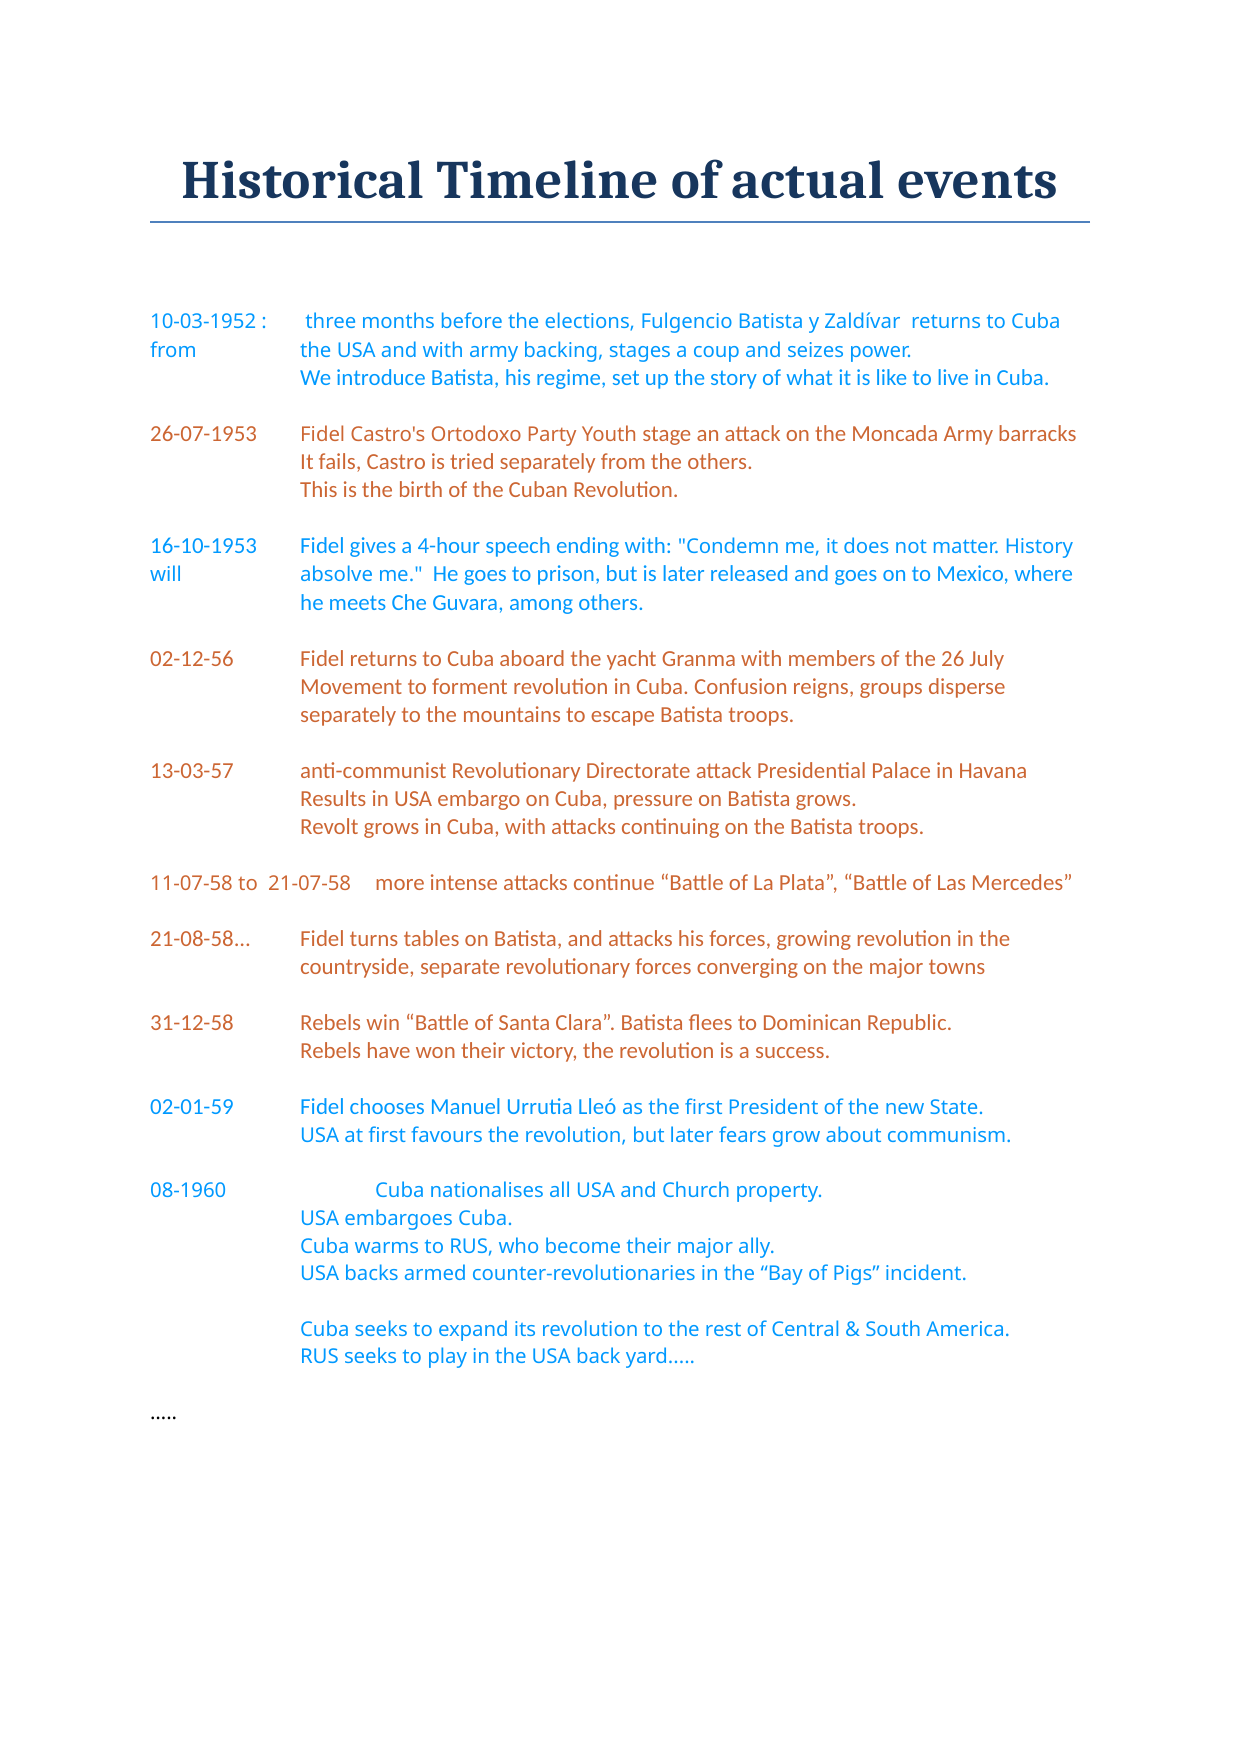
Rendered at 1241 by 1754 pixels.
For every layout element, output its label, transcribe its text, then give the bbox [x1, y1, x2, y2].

text Results in USA embargo on Cuba, pressure on Batista grows. [150, 784, 1090, 812]
text USA at first favours the revolution, but later fears grow about communism. [150, 1121, 1090, 1148]
text 02-01-59 Fidel chooses Manuel Urrutia Lleó as the first President of the new State. [150, 1092, 1090, 1121]
text Cuba warms to RUS, who become their major ally. [150, 1231, 1090, 1259]
text USA backs armed counter-revolutionaries in the “Bay of Pigs” incident. [150, 1259, 1090, 1287]
text 08-1960 Cuba nationalises all USA and Church property. [150, 1176, 1090, 1204]
text 31-12-58 Rebels win “Battle of Santa Clara”. Batista flees to Dominican Republic. [150, 1008, 1090, 1036]
text RUS seeks to play in the USA back yard..... [150, 1342, 1090, 1370]
text 26-07-1953 Fidel Castro's Ortodoxo Party Youth stage an attack on the Moncada Army barracks [150, 419, 1090, 447]
text 21-08-58... Fidel turns tables on Batista, and attacks his forces, growing revolution in the countryside, separate revolutionary forces converging on the major towns [150, 924, 1090, 980]
title Historical Timeline of actual events [150, 150, 1090, 221]
text 02-12-56 Fidel returns to Cuba aboard the yacht Granma with members of the 26 July Movement to forment revolution in Cuba. Confusion reigns, groups disperse separately to the mountains to escape Batista troops. [150, 644, 1090, 728]
text This is the birth of the Cuban Revolution. [150, 475, 1090, 503]
text Rebels have won their victory, the revolution is a success. [150, 1036, 1090, 1064]
text 16-10-1953 Fidel gives a 4-hour speech ending with: "Condemn me, it does not matter. History will absolve me." He goes to prison, but is later released and goes on to Mexico, where he meets Che Guvara, among others. [150, 531, 1090, 616]
text Revolt grows in Cuba, with attacks continuing on the Batista troops. [150, 812, 1090, 840]
text 13-03-57 anti-communist Revolutionary Directorate attack Presidential Palace in Havana [150, 756, 1090, 784]
text 11-07-58 to 21-07-58 more intense attacks continue “Battle of La Plata”, “Battle of Las Mercedes” [150, 868, 1090, 896]
text Cuba seeks to expand its revolution to the rest of Central & South America. [150, 1314, 1090, 1342]
text It fails, Castro is tried separately from the others. [150, 447, 1090, 475]
text 10-03-1952 : three months before the elections, Fulgencio Batista y Zaldívar returns to Cuba from the USA and with army backing, stages a coup and seizes power. [150, 307, 1090, 363]
text We introduce Batista, his regime, set up the story of what it is like to live in Cuba. [150, 363, 1090, 391]
text USA embargoes Cuba. [150, 1204, 1090, 1231]
text ….. [150, 1398, 1090, 1425]
